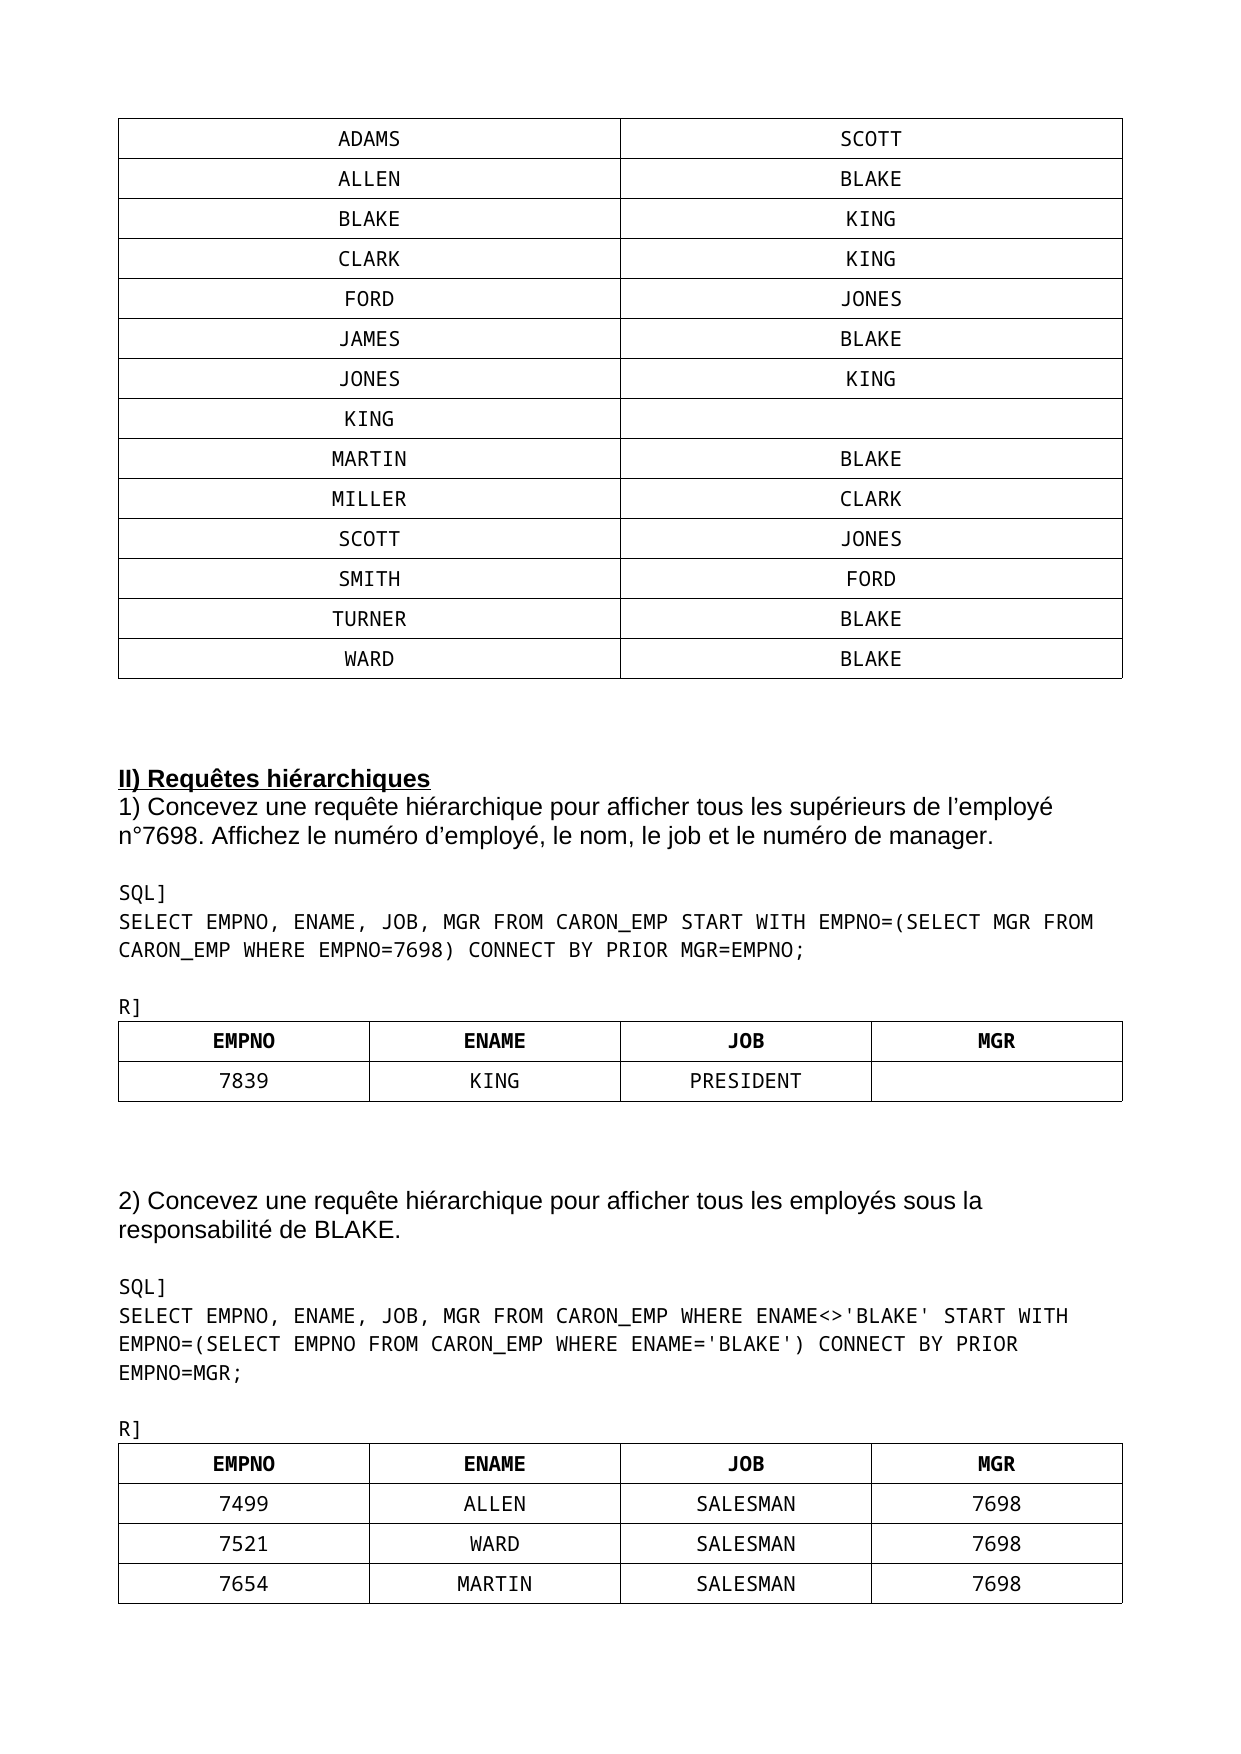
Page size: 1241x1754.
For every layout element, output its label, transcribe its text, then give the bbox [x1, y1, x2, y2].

table_cell KING [621, 199, 1122, 238]
table_cell TURNER [119, 599, 620, 638]
table_cell JONES [621, 279, 1122, 318]
table_cell FORD [119, 279, 620, 318]
table_cell 7654 [119, 1564, 369, 1603]
table_cell [621, 399, 1122, 438]
table_cell MILLER [119, 479, 620, 518]
table_cell CLARK [621, 479, 1122, 518]
table_cell 7698 [872, 1484, 1122, 1523]
text SELECT EMPNO, ENAME, JOB, MGR FROM CARON_EMP WHERE ENAME<>'BLAKE' START WITH EMPNO=(SELECT EMPNO FROM CARON_EMP WHERE ENAME='BLAKE') CONNECT BY PRIOR EMPNO=MGR; [118, 1301, 1122, 1386]
table_header JOB [621, 1022, 871, 1061]
table_cell 7521 [119, 1524, 369, 1563]
table_cell ALLEN [119, 159, 620, 198]
table_cell 7698 [872, 1524, 1122, 1563]
table_cell ALLEN [370, 1484, 620, 1523]
text 2) Concevez une requête hiérarchique pour afficher tous les employés sous la responsabilité de BLAKE. [118, 1186, 1122, 1244]
table_cell SALESMAN [621, 1564, 871, 1603]
table_header ENAME [370, 1022, 620, 1061]
table_cell WARD [370, 1524, 620, 1563]
table_cell FORD [621, 559, 1122, 598]
table_cell PRESIDENT [621, 1062, 871, 1101]
table_cell BLAKE [621, 439, 1122, 478]
table_header ENAME [370, 1444, 620, 1483]
table_cell MARTIN [119, 439, 620, 478]
table_header MGR [872, 1022, 1122, 1061]
table_cell SALESMAN [621, 1484, 871, 1523]
table_header MGR [872, 1444, 1122, 1483]
table_cell SCOTT [621, 119, 1122, 158]
table_cell KING [370, 1062, 620, 1101]
table_cell SALESMAN [621, 1524, 871, 1563]
table_cell 7698 [872, 1564, 1122, 1603]
table_cell WARD [119, 639, 620, 678]
table_cell MARTIN [370, 1564, 620, 1603]
table_cell JAMES [119, 319, 620, 358]
table_cell JONES [621, 519, 1122, 558]
text SQL] [118, 1272, 1122, 1301]
table_cell KING [621, 239, 1122, 278]
table_header EMPNO [119, 1444, 369, 1483]
table_cell BLAKE [621, 639, 1122, 678]
table_header EMPNO [119, 1022, 369, 1061]
table_cell 7499 [119, 1484, 369, 1523]
text SQL] [118, 878, 1122, 907]
table_cell 7839 [119, 1062, 369, 1101]
table_cell SMITH [119, 559, 620, 598]
table_cell ADAMS [119, 119, 620, 158]
text SELECT EMPNO, ENAME, JOB, MGR FROM CARON_EMP START WITH EMPNO=(SELECT MGR FROM CARON_EMP WHERE EMPNO=7698) CONNECT BY PRIOR MGR=EMPNO; [118, 907, 1122, 964]
text II) Requêtes hiérarchiques [118, 763, 1122, 792]
table_cell CLARK [119, 239, 620, 278]
table_cell BLAKE [621, 319, 1122, 358]
table_cell KING [119, 399, 620, 438]
table_cell SCOTT [119, 519, 620, 558]
table_cell JONES [119, 359, 620, 398]
text R] [118, 1414, 1122, 1443]
table_cell [872, 1062, 1122, 1101]
table_cell KING [621, 359, 1122, 398]
table_cell BLAKE [621, 599, 1122, 638]
text 1) Concevez une requête hiérarchique pour afficher tous les supérieurs de l’employé n°7698. Affichez le numéro d’employé, le nom, le job et le numéro de manager. [118, 792, 1122, 850]
table_cell BLAKE [119, 199, 620, 238]
table_header JOB [621, 1444, 871, 1483]
table_cell BLAKE [621, 159, 1122, 198]
text R] [118, 992, 1122, 1021]
